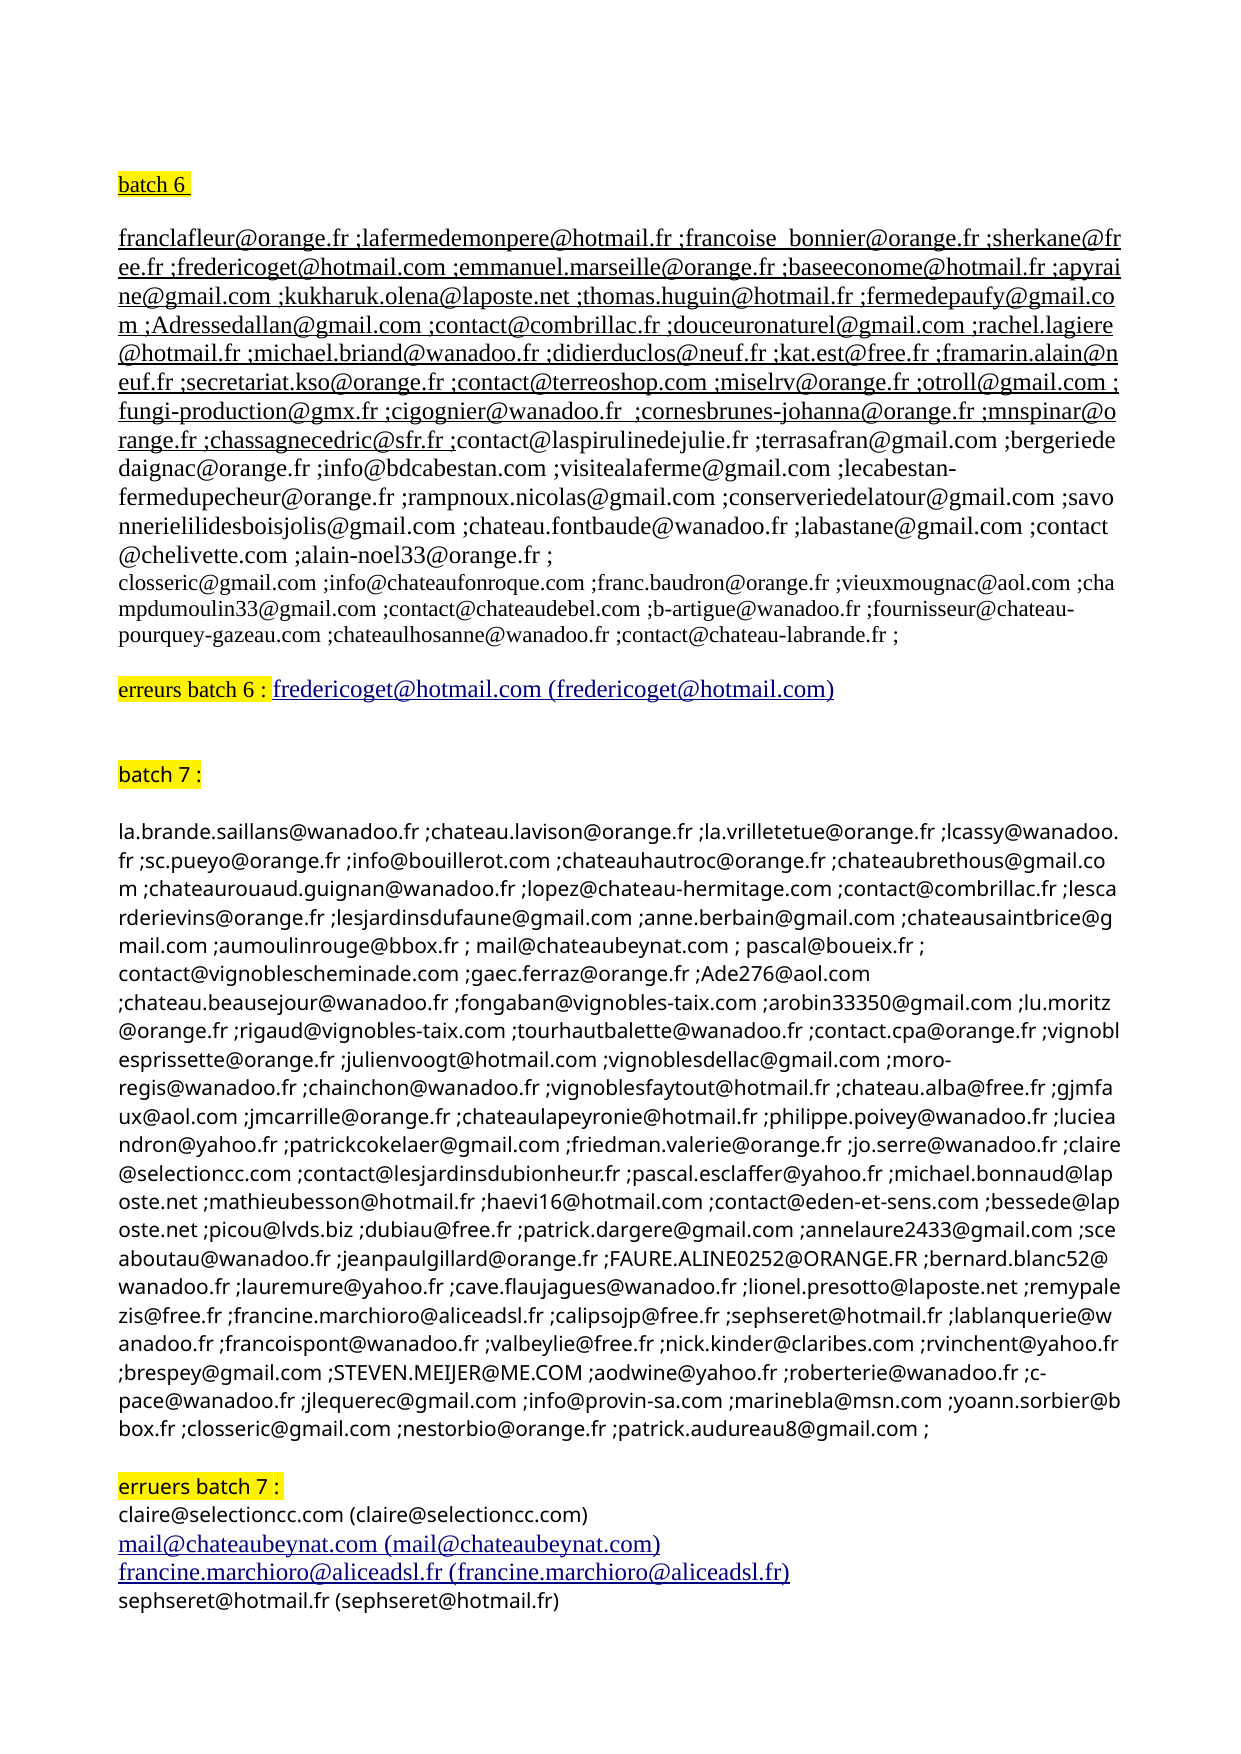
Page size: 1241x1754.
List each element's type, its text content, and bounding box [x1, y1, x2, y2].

text erreurs batch 6 : fredericoget@hotmail.com (fredericoget@hotmail.com) [118, 674, 1122, 703]
text batch 7 : [118, 760, 1122, 789]
text closseric@gmail.com ;info@chateaufonroque.com ;franc.baudron@orange.fr ;vieuxmougnac@aol.com ;champdumoulin33@gmail.com ;contact@chateaudebel.com ;b-artigue@wanadoo.fr ;fournisseur@chateau-pourquey-gazeau.com ;chateaulhosanne@wanadoo.fr ;contact@chateau-labrande.fr ; [118, 568, 1122, 648]
text mail@chateaubeynat.com (mail@chateaubeynat.com) [118, 1529, 1122, 1557]
text batch 6 [118, 171, 1122, 197]
text la.brande.saillans@wanadoo.fr ;chateau.lavison@orange.fr ;la.vrilletetue@orange.fr ;lcassy@wanadoo.fr ;sc.pueyo@orange.fr ;info@bouillerot.com ;chateauhautroc@orange.fr ;chateaubrethous@gmail.com ;chateaurouaud.guignan@wanadoo.fr ;lopez@chateau-hermitage.com ;contact@combrillac.fr ;lescarderievins@orange.fr ;lesjardinsdufaune@gmail.com ;anne.berbain@gmail.com ;chateausaintbrice@gmail.com ;aumoulinrouge@bbox.fr ; mail@chateaubeynat.com ; pascal@boueix.fr ; contact@vignoblescheminade.com ;gaec.ferraz@orange.fr ;Ade276@aol.com ;chateau.beausejour@wanadoo.fr ;fongaban@vignobles-taix.com ;arobin33350@gmail.com ;lu.moritz@orange.fr ;rigaud@vignobles-taix.com ;tourhautbalette@wanadoo.fr ;contact.cpa@orange.fr ;vignoblesprissette@orange.fr ;julienvoogt@hotmail.com ;vignoblesdellac@gmail.com ;moro-regis@wanadoo.fr ;chainchon@wanadoo.fr ;vignoblesfaytout@hotmail.fr ;chateau.alba@free.fr ;gjmfaux@aol.com ;jmcarrille@orange.fr ;chateaulapeyronie@hotmail.fr ;philippe.poivey@wanadoo.fr ;lucieandron@yahoo.fr ;patrickcokelaer@gmail.com ;friedman.valerie@orange.fr ;jo.serre@wanadoo.fr ;claire@selectioncc.com ;contact@lesjardinsdubionheur.fr ;pascal.esclaffer@yahoo.fr ;michael.bonnaud@laposte.net ;mathieubesson@hotmail.fr ;haevi16@hotmail.com ;contact@eden-et-sens.com ;bessede@laposte.net ;picou@lvds.biz ;dubiau@free.fr ;patrick.dargere@gmail.com ;annelaure2433@gmail.com ;sceaboutau@wanadoo.fr ;jeanpaulgillard@orange.fr ;FAURE.ALINE0252@ORANGE.FR ;bernard.blanc52@wanadoo.fr ;lauremure@yahoo.fr ;cave.flaujagues@wanadoo.fr ;lionel.presotto@laposte.net ;remypalezis@free.fr ;francine.marchioro@aliceadsl.fr ;calipsojp@free.fr ;sephseret@hotmail.fr ;lablanquerie@wanadoo.fr ;francoispont@wanadoo.fr ;valbeylie@free.fr ;nick.kinder@claribes.com ;rvinchent@yahoo.fr ;brespey@gmail.com ;STEVEN.MEIJER@ME.COM ;aodwine@yahoo.fr ;roberterie@wanadoo.fr ;c-pace@wanadoo.fr ;jlequerec@gmail.com ;info@provin-sa.com ;marinebla@msn.com ;yoann.sorbier@bbox.fr ;closseric@gmail.com ;nestorbio@orange.fr ;patrick.audureau8@gmail.com ; [118, 817, 1122, 1443]
text erruers batch 7 : [118, 1472, 1122, 1500]
text francine.marchioro@aliceadsl.fr (francine.marchioro@aliceadsl.fr) [118, 1557, 1122, 1586]
text claire@selectioncc.com (claire@selectioncc.com) [118, 1500, 1122, 1529]
text franclafleur@orange.fr ;lafermedemonpere@hotmail.fr ;francoise_bonnier@orange.fr ;sherkane@free.fr ;fredericoget@hotmail.com ;emmanuel.marseille@orange.fr ;baseeconome@hotmail.fr ;apyraine@gmail.com ;kukharuk.olena@laposte.net ;thomas.huguin@hotmail.fr ;fermedepaufy@gmail.com ;Adressedallan@gmail.com ;contact@combrillac.fr ;douceuronaturel@gmail.com ;rachel.lagiere@hotmail.fr ;michael.briand@wanadoo.fr ;didierduclos@neuf.fr ;kat.est@free.fr ;framarin.alain@neuf.fr ;secretariat.kso@orange.fr ;contact@terreoshop.com ;miselrv@orange.fr ;otroll@gmail.com ;fungi-production@gmx.fr ;cigognier@wanadoo.fr ;cornesbrunes-johanna@orange.fr ;mnspinar@orange.fr ;chassagnecedric@sfr.fr ;contact@laspirulinedejulie.fr ;terrasafran@gmail.com ;bergeriededaignac@orange.fr ;info@bdcabestan.com ;visitealaferme@gmail.com ;lecabestan-fermedupecheur@orange.fr ;rampnoux.nicolas@gmail.com ;conserveriedelatour@gmail.com ;savonnerielilidesboisjolis@gmail.com ;chateau.fontbaude@wanadoo.fr ;labastane@gmail.com ;contact@chelivette.com ;alain-noel33@orange.fr ; [118, 223, 1122, 568]
text sephseret@hotmail.fr (sephseret@hotmail.fr) [118, 1586, 1122, 1614]
